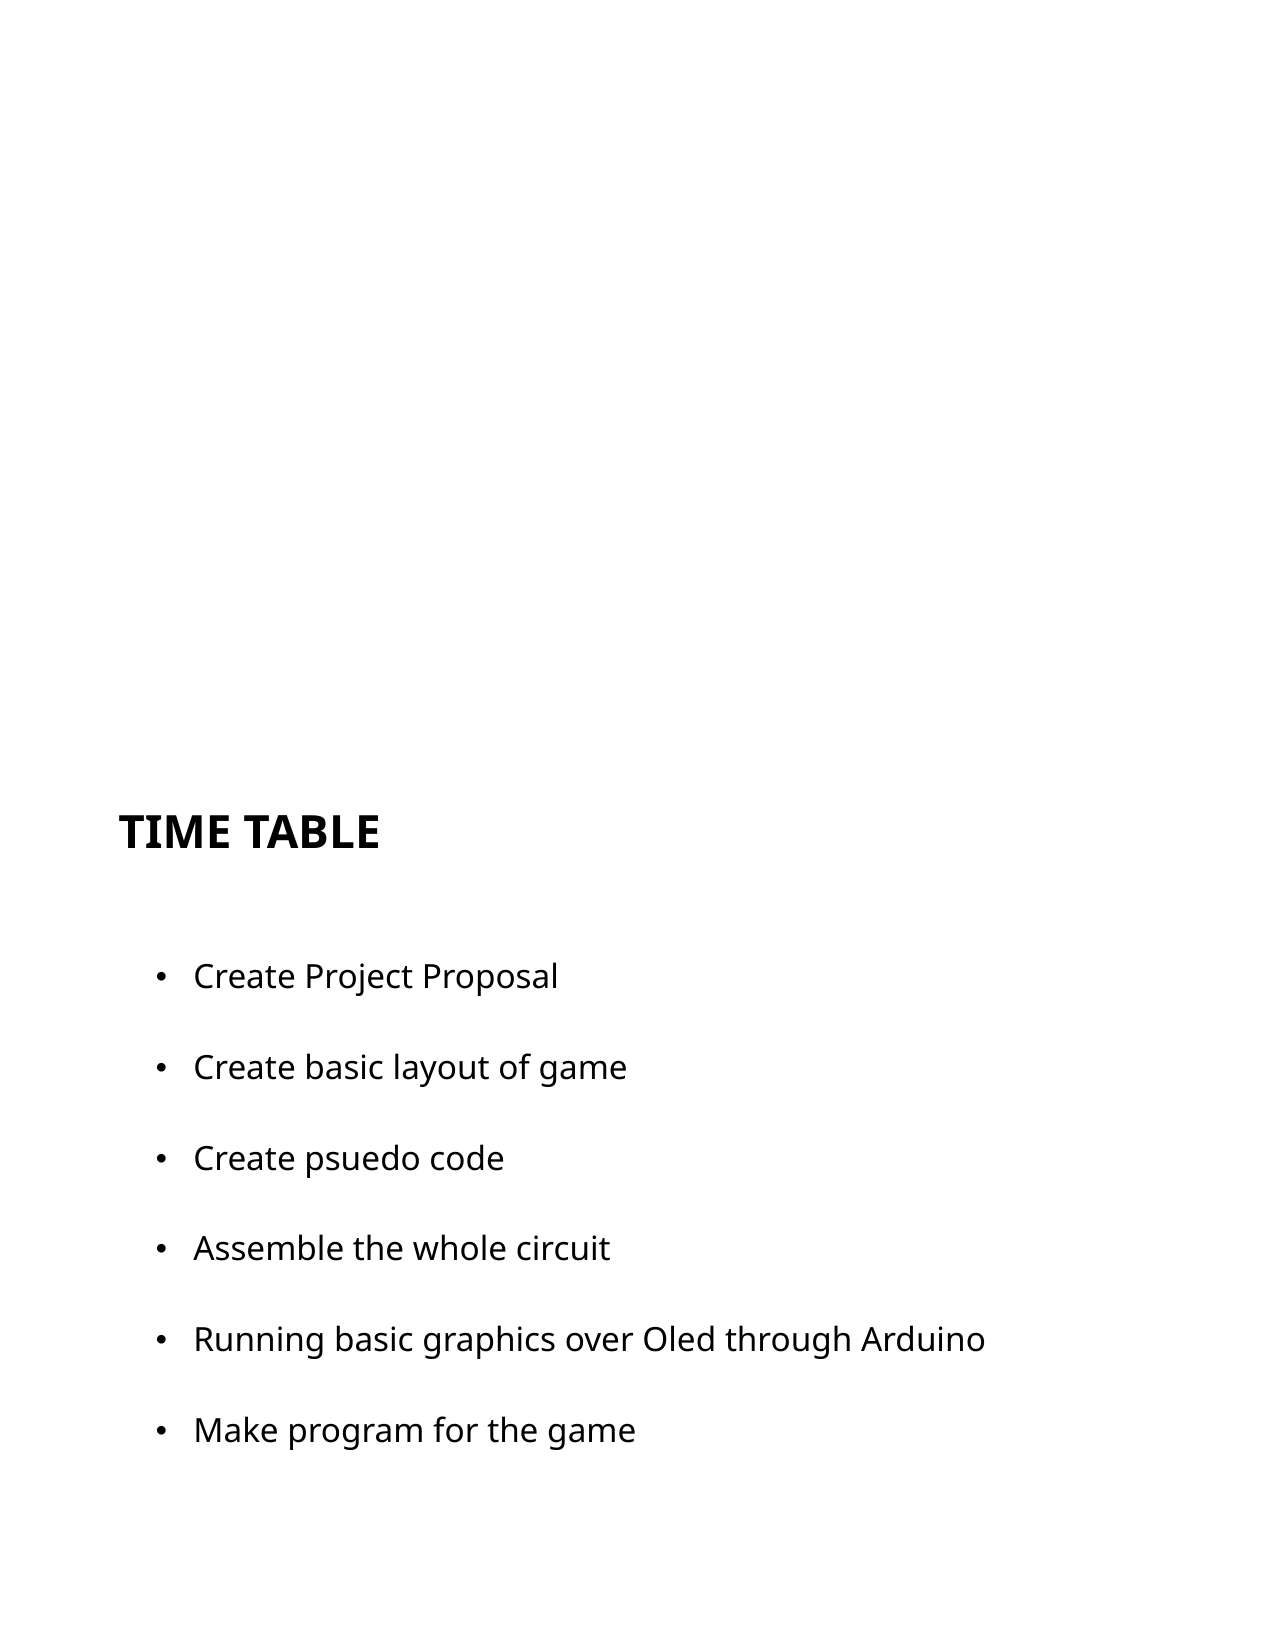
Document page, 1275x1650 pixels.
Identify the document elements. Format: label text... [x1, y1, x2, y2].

list Create basic layout of game [156, 1043, 1157, 1089]
list Create Project Proposal [156, 953, 1157, 998]
list Make program for the game [156, 1407, 1157, 1452]
list Assemble the whole circuit [156, 1225, 1157, 1271]
text TIME TABLE [118, 799, 1157, 862]
list Create psuedo code [156, 1134, 1157, 1180]
list Running basic graphics over Oled through Arduino [156, 1316, 1157, 1361]
